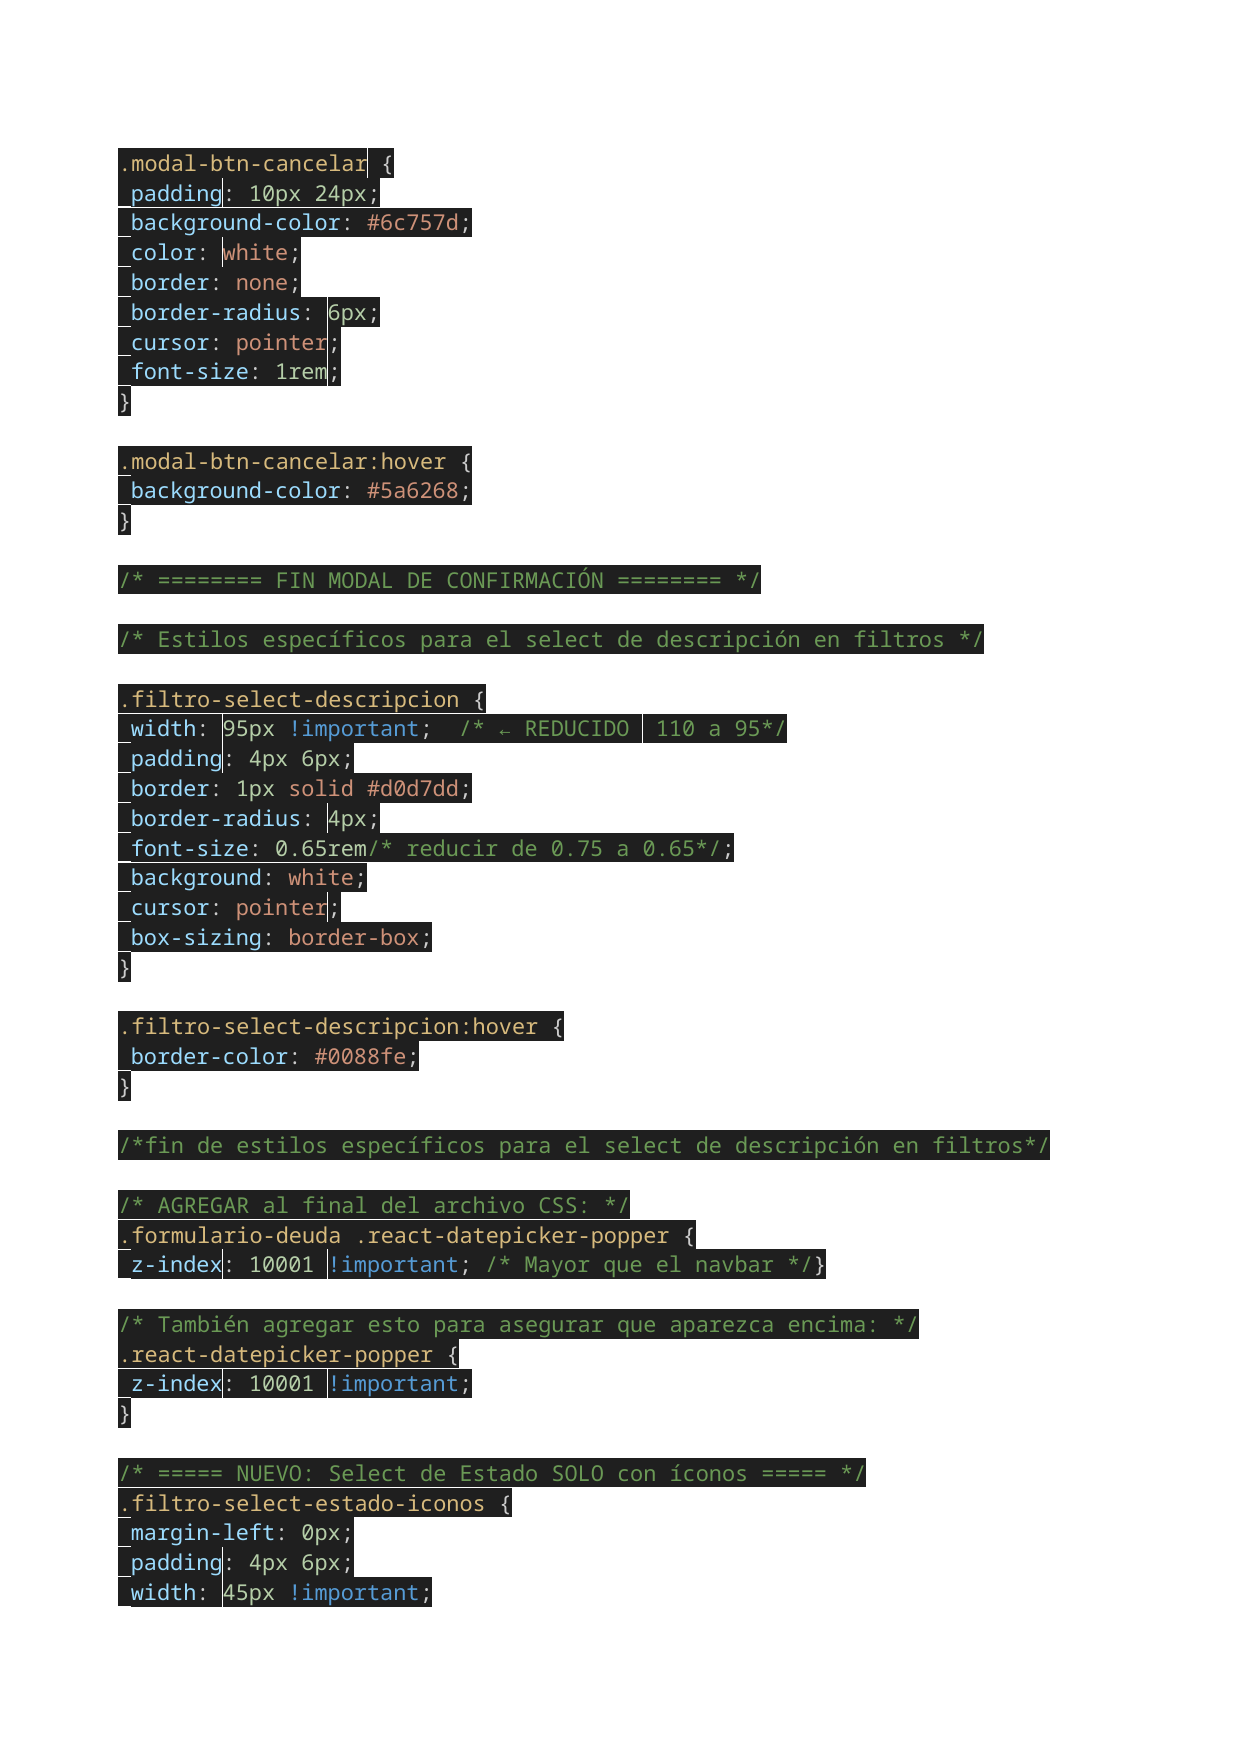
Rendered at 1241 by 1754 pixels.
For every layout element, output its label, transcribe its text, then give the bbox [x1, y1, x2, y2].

text } [118, 1071, 1122, 1101]
text z-index: 10001 !important; [118, 1368, 1122, 1398]
text .react-datepicker-popper { [118, 1339, 1122, 1368]
text background: white; [118, 862, 1122, 892]
text background-color: #5a6268; [118, 475, 1122, 505]
text border-radius: 6px; [118, 297, 1122, 327]
text margin-left: 0px; [118, 1517, 1122, 1547]
text .formulario-deuda .react-datepicker-popper { [118, 1219, 1122, 1249]
text background-color: #6c757d; [118, 207, 1122, 237]
text } [118, 952, 1122, 982]
text border-radius: 4px; [118, 803, 1122, 833]
text cursor: pointer; [118, 327, 1122, 356]
text z-index: 10001 !important; /* Mayor que el navbar */} [118, 1249, 1122, 1279]
text .filtro-select-descripcion:hover { [118, 1011, 1122, 1041]
text /* ===== NUEVO: Select de Estado SOLO con íconos ===== */ [118, 1458, 1122, 1487]
text font-size: 0.65rem/* reducir de 0.75 a 0.65*/; [118, 833, 1122, 862]
text cursor: pointer; [118, 892, 1122, 922]
text border: none; [118, 267, 1122, 297]
text /* AGREGAR al final del archivo CSS: */ [118, 1190, 1122, 1219]
text } [118, 505, 1122, 535]
text .modal-btn-cancelar:hover { [118, 446, 1122, 475]
text border: 1px solid #d0d7dd; [118, 773, 1122, 803]
text /* ======== FIN MODAL DE CONFIRMACIÓN ======== */ [118, 565, 1122, 594]
text width: 45px !important; [118, 1577, 1122, 1607]
text .filtro-select-estado-iconos { [118, 1487, 1122, 1517]
text color: white; [118, 237, 1122, 267]
text .modal-btn-cancelar { [118, 148, 1122, 178]
text } [118, 386, 1122, 416]
text padding: 4px 6px; [118, 1547, 1122, 1577]
text box-sizing: border-box; [118, 922, 1122, 952]
text /*fin de estilos específicos para el select de descripción en filtros*/ [118, 1130, 1122, 1160]
text /* Estilos específicos para el select de descripción en filtros */ [118, 624, 1122, 654]
text width: 95px !important; /* ← REDUCIDO 110 a 95*/ [118, 713, 1122, 743]
text border-color: #0088fe; [118, 1041, 1122, 1071]
text /* También agregar esto para asegurar que aparezca encima: */ [118, 1309, 1122, 1339]
text padding: 4px 6px; [118, 743, 1122, 773]
text .filtro-select-descripcion { [118, 684, 1122, 713]
text font-size: 1rem; [118, 356, 1122, 386]
text } [118, 1398, 1122, 1428]
text padding: 10px 24px; [118, 178, 1122, 207]
